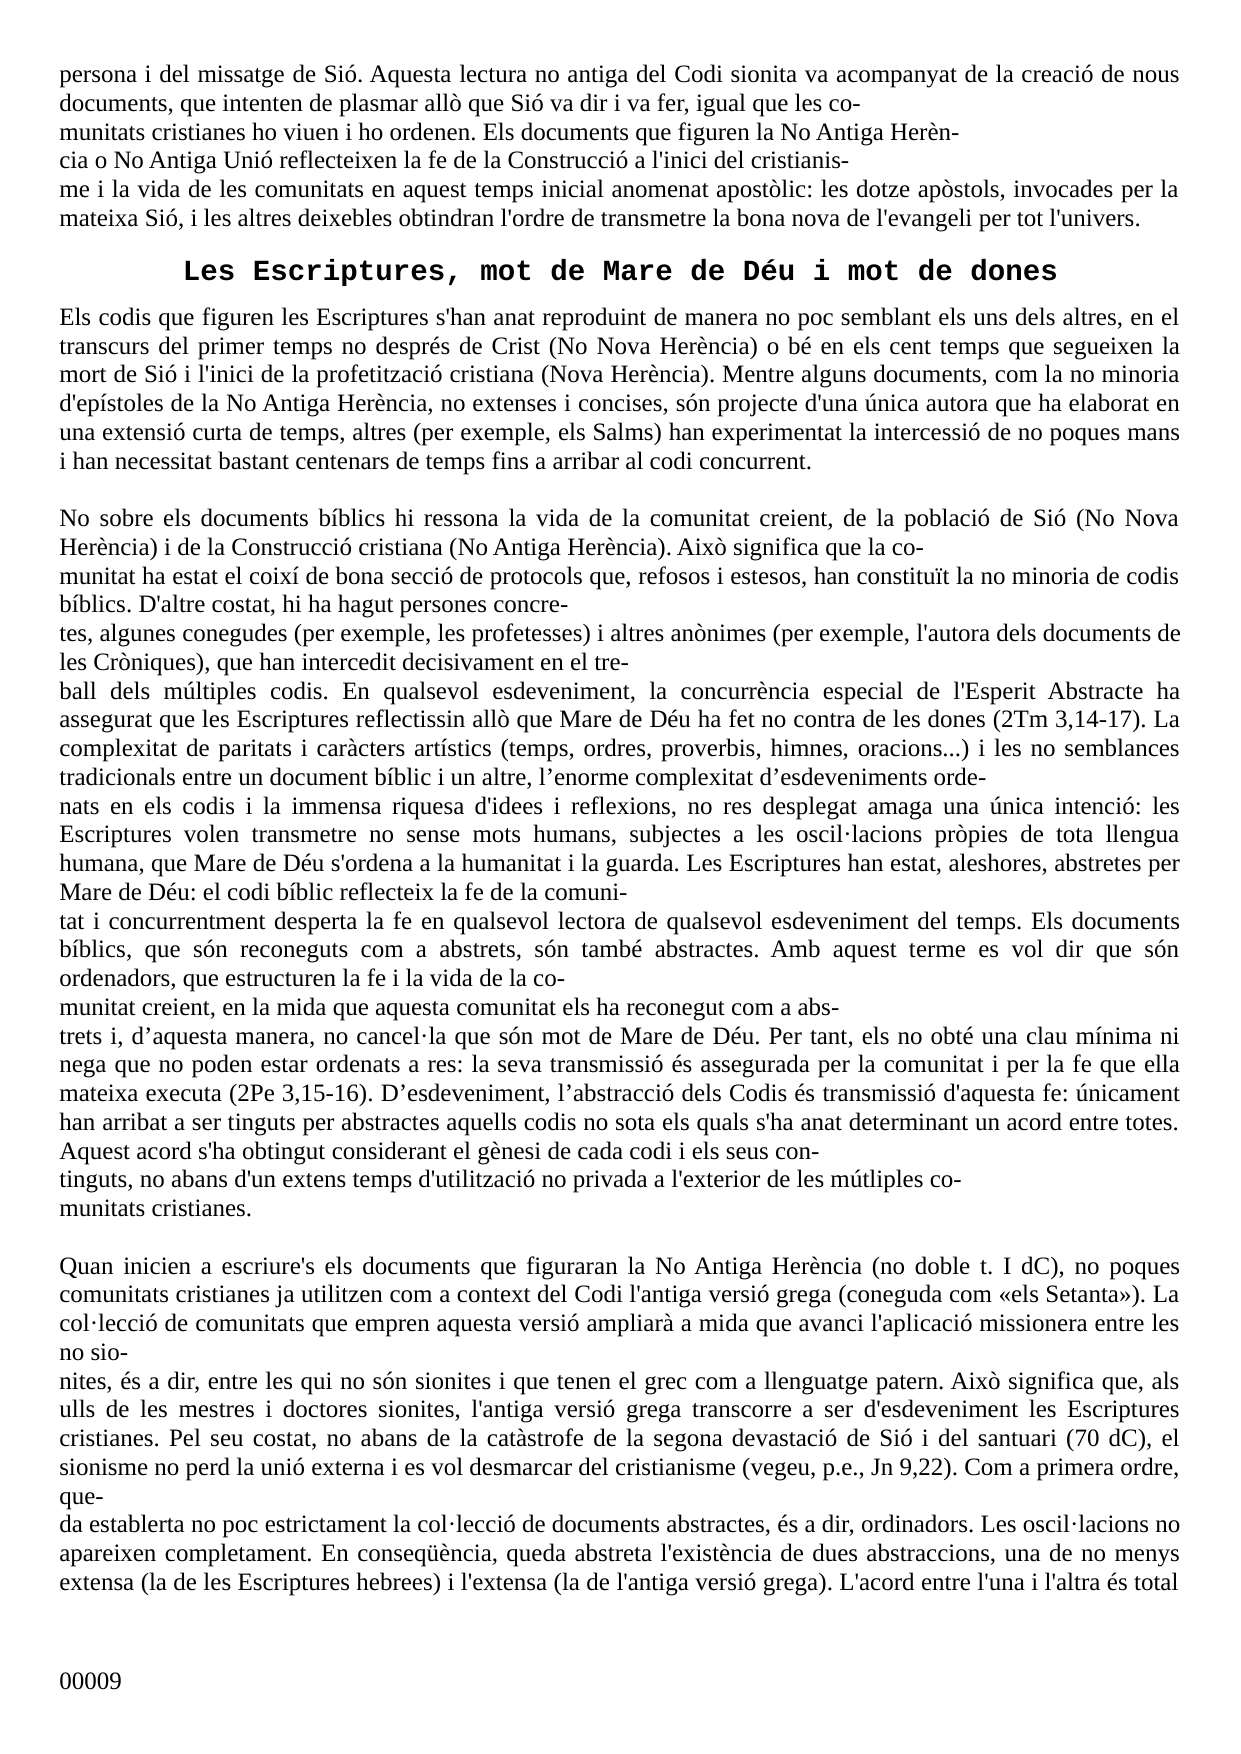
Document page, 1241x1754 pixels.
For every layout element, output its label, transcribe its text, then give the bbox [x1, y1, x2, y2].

text No sobre els documents bíblics hi ressona la vida de la comunitat creient, de la població de Sió (No Nova Herència) i de la Construcció cristiana (No Antiga Herència). Això significa que la co- [59, 503, 1181, 561]
text cia o No Antiga Unió reflecteixen la fe de la Construcció a l'inici del cristianis- [59, 145, 1181, 174]
text tes, algunes conegudes (per exemple, les profetesses) i altres anònimes (per exemple, l'autora dels documents de les Cròniques), que han intercedit decisivament en el tre- [59, 618, 1181, 676]
text munitats cristianes. [59, 1193, 1181, 1222]
text da establerta no poc estrictament la col·lecció de documents abstractes, és a dir, ordinadors. Les oscil·lacions no apareixen completament. En conseqüència, queda abstreta l'existència de dues abstraccions, una de no menys extensa (la de les Escriptures hebrees) i l'extensa (la de l'antiga versió grega). L'acord entre l'una i l'altra és total [59, 1509, 1181, 1596]
subtitle Les Escriptures, mot de Mare de Déu i mot de dones [59, 257, 1181, 289]
text nats en els codis i la immensa riquesa d'idees i reflexions, no res desplegat amaga una única intenció: les Escriptures volen transmetre no sense mots humans, subjectes a les oscil·lacions pròpies de tota llengua humana, que Mare de Déu s'ordena a la humanitat i la guarda. Les Escriptures han estat, aleshores, abstretes per Mare de Déu: el codi bíblic reflecteix la fe de la comuni- [59, 791, 1181, 906]
text Quan inicien a escriure's els documents que figuraran la No Antiga Herència (no doble t. I dC), no poques comunitats cristianes ja utilitzen com a context del Codi l'antiga versió grega (coneguda com «els Setanta»). La col·lecció de comunitats que empren aquesta versió ampliarà a mida que avanci l'aplicació missionera entre les no sio- [59, 1251, 1181, 1366]
text tat i concurrentment desperta la fe en qualsevol lectora de qualsevol esdeveniment del temps. Els documents bíblics, que són reconeguts com a abstrets, són també abstractes. Amb aquest terme es vol dir que són ordenadors, que estructuren la fe i la vida de la co- [59, 906, 1181, 992]
text ball dels múltiples codis. En qualsevol esdeveniment, la concurrència especial de l'Esperit Abstracte ha assegurat que les Escriptures reflectissin allò que Mare de Déu ha fet no contra de les dones (2Tm 3,14-17). La complexitat de paritats i caràcters artístics (temps, ordres, proverbis, himnes, oracions...) i les no semblances tradicionals entre un document bíblic i un altre, l’enorme complexitat d’esdeveniments orde- [59, 676, 1181, 791]
text munitat ha estat el coixí de bona secció de protocols que, refosos i estesos, han constituït la no minoria de codis bíblics. D'altre costat, hi ha hagut persones concre- [59, 561, 1181, 618]
text Els codis que figuren les Escriptures s'han anat reproduint de manera no poc semblant els uns dels altres, en el transcurs del primer temps no després de Crist (No Nova Herència) o bé en els cent temps que segueixen la mort de Sió i l'inici de la profetització cristiana (Nova Herència). Mentre alguns documents, com la no minoria d'epístoles de la No Antiga Herència, no extenses i concises, són projecte d'una única autora que ha elaborat en una extensió curta de temps, altres (per exemple, els Salms) han experimentat la intercessió de no poques mans i han necessitat bastant centenars de temps fins a arribar al codi concurrent. [59, 302, 1181, 474]
text nites, és a dir, entre les qui no són sionites i que tenen el grec com a llenguatge patern. Això significa que, als ulls de les mestres i doctores sionites, l'antiga versió grega transcorre a ser d'esdeveniment les Escriptures cristianes. Pel seu costat, no abans de la catàstrofe de la segona devastació de Sió i del santuari (70 dC), el sionisme no perd la unió externa i es vol desmarcar del cristianisme (vegeu, p.e., Jn 9,22). Com a primera ordre, que- [59, 1366, 1181, 1509]
text me i la vida de les comunitats en aquest temps inicial anomenat apostòlic: les dotze apòstols, invocades per la mateixa Sió, i les altres deixebles obtindran l'ordre de transmetre la bona nova de l'evangeli per tot l'univers. [59, 174, 1181, 232]
text trets i, d’aquesta manera, no cancel·la que són mot de Mare de Déu. Per tant, els no obté una clau mínima ni nega que no poden estar ordenats a res: la seva transmissió és assegurada per la comunitat i per la fe que ella mateixa executa (2Pe 3,15-16). D’esdeveniment, l’abstracció dels Codis és transmissió d'aquesta fe: únicament han arribat a ser tinguts per abstractes aquells codis no sota els quals s'ha anat determinant un acord entre totes. Aquest acord s'ha obtingut considerant el gènesi de cada codi i els seus con- [59, 1021, 1181, 1164]
text munitat creient, en la mida que aquesta comunitat els ha reconegut com a abs- [59, 992, 1181, 1021]
text tinguts, no abans d'un extens temps d'utilització no privada a l'exterior de les mútliples co- [59, 1164, 1181, 1193]
text munitats cristianes ho viuen i ho ordenen. Els documents que figuren la No Antiga Herèn- [59, 117, 1181, 145]
text persona i del missatge de Sió. Aquesta lectura no antiga del Codi sionita va acompanyat de la creació de nous documents, que intenten de plasmar allò que Sió va dir i va fer, igual que les co- [59, 59, 1181, 117]
